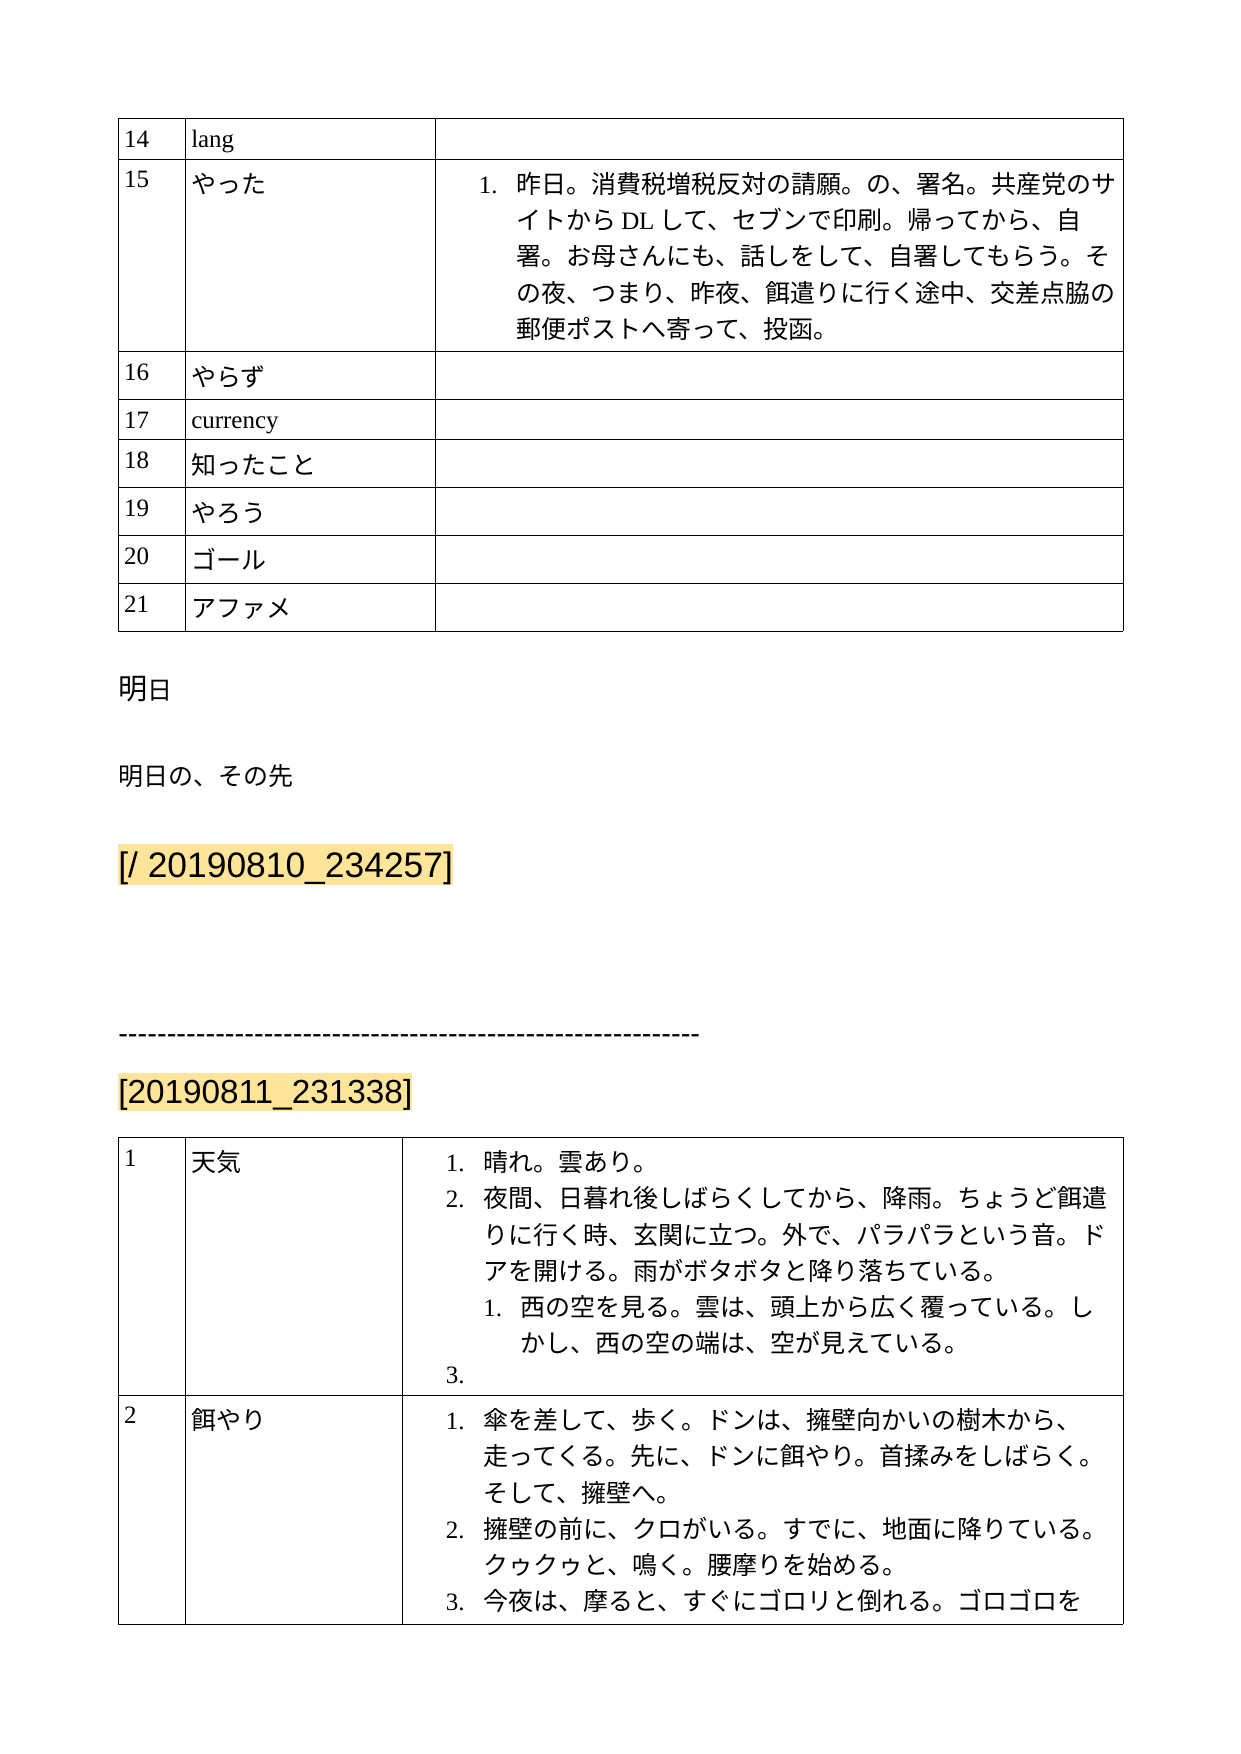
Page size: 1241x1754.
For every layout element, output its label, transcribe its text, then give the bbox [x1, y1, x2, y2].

table_cell [436, 584, 1123, 631]
table_cell [436, 352, 1123, 399]
text 明日 [118, 672, 1122, 706]
text 明日の、その先 [118, 762, 1122, 790]
table_cell 知ったこと [186, 440, 435, 487]
table_cell 18 [119, 440, 185, 487]
table_cell 餌やり [186, 1396, 402, 1624]
table_cell やらず [186, 352, 435, 399]
table_cell 昨日。消費税増税反対の請願。の、署名。共産党のサイトからDLして、セブンで印刷。帰ってから、自署。お母さんにも、話しをして、自署してもらう。その夜、つまり、昨夜、餌遣りに行く途中、交差点脇の郵便ポストへ寄って、投函。 [436, 160, 1123, 351]
table_cell アファメ [186, 584, 435, 631]
table_cell [436, 536, 1123, 583]
table_cell ゴール [186, 536, 435, 583]
table_cell やろう [186, 488, 435, 535]
table_cell 16 [119, 352, 185, 399]
table_cell 傘を差して、歩く。ドンは、擁壁向かいの樹木から、走ってくる。先に、ドンに餌やり。首揉みをしばらく。そして、擁壁へ。 擁壁の前に、クロがいる。すでに、地面に降りている。クゥクゥと、鳴く。腰摩りを始める。 今夜は、摩ると、すぐにゴロリと倒れる。ゴロゴロをやっている。 遠くで、向かいのマンションから、猫の鳴き声。オーゥ、オーウゥ。ミケであると推察。チッチッチッと、舌を鳴らす。猫の声は、応えない。 クロの摩り、今しばらく続ける。鉄階段の方を見ると（ニャー、という声がしたので）、ドンが、トコトコと、こちらへ進んで来ている。 [403, 1396, 1123, 1624]
table_cell 15 [119, 160, 185, 351]
table_cell 20 [119, 536, 185, 583]
text [/ 20190810_234257] [118, 844, 1122, 885]
text [20190811_231338] [118, 1072, 1122, 1111]
table_header 1 [119, 1138, 185, 1395]
table_cell 17 [119, 400, 185, 439]
table_cell [436, 488, 1123, 535]
table_cell 19 [119, 488, 185, 535]
table_cell 14 [119, 119, 185, 158]
table_cell [436, 119, 1123, 158]
text ------------------------------------------------------------ [118, 1016, 1122, 1050]
table_cell 21 [119, 584, 185, 631]
table_header 天気 [186, 1138, 402, 1395]
table_cell やった [186, 160, 435, 351]
table_cell lang [186, 119, 435, 158]
table_cell currency [186, 400, 435, 439]
table_header 晴れ。雲あり。 夜間、日暮れ後しばらくしてから、降雨。ちょうど餌遣りに行く時、玄関に立つ。外で、パラパラという音。ドアを開ける。雨がボタボタと降り落ちている。 西の空を見る。雲は、頭上から広く覆っている。しかし、西の空の端は、空が見えている。 [403, 1138, 1123, 1395]
table_cell 2 [119, 1396, 185, 1624]
table_cell [436, 400, 1123, 439]
table_cell [436, 440, 1123, 487]
